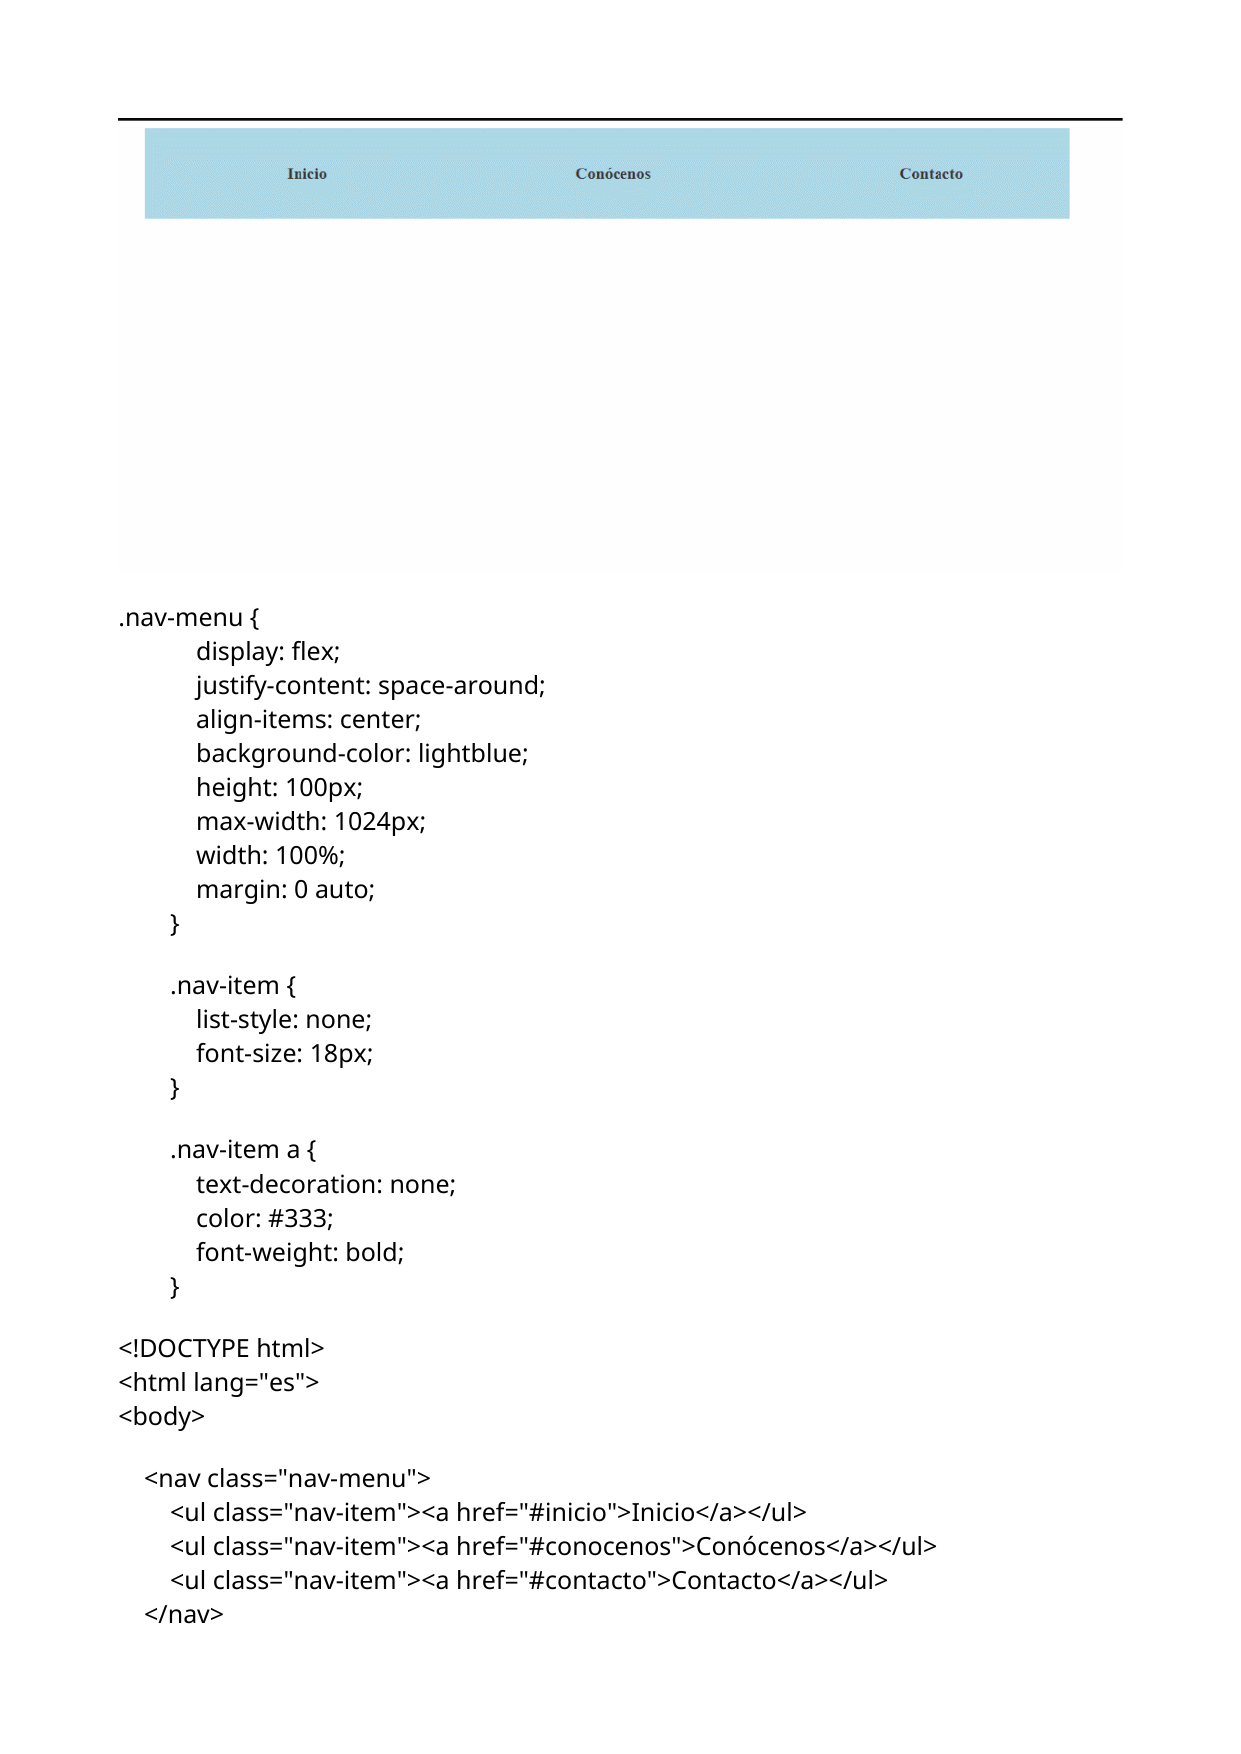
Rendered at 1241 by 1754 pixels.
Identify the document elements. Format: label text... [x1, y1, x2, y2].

text <html lang="es"> [118, 1364, 1122, 1399]
text font-weight: bold; [118, 1234, 1122, 1268]
text } [118, 1070, 1122, 1104]
text list-style: none; [118, 1002, 1122, 1036]
text .nav-menu { [118, 599, 1122, 633]
text <nav class="nav-menu"> [118, 1461, 1122, 1495]
text } [118, 1268, 1122, 1302]
text height: 100px; [118, 769, 1122, 804]
text display: flex; [118, 633, 1122, 667]
text } [118, 906, 1122, 940]
text font-size: 18px; [118, 1036, 1122, 1070]
text <ul class="nav-item"><a href="#inicio">Inicio</a></ul> [118, 1495, 1122, 1529]
text .nav-item a { [118, 1132, 1122, 1166]
text <!DOCTYPE html> [118, 1331, 1122, 1364]
text <ul class="nav-item"><a href="#conocenos">Conócenos</a></ul> [118, 1529, 1122, 1563]
text <ul class="nav-item"><a href="#contacto">Contacto</a></ul> [118, 1563, 1122, 1597]
text margin: 0 auto; [118, 872, 1122, 906]
text color: #333; [118, 1200, 1122, 1234]
text align-items: center; [118, 701, 1122, 736]
text background-color: lightblue; [118, 736, 1122, 769]
text <body> [118, 1399, 1122, 1433]
text </nav> [118, 1597, 1122, 1631]
text .nav-item { [118, 968, 1122, 1002]
text width: 100%; [118, 838, 1122, 872]
text max-width: 1024px; [118, 804, 1122, 838]
text text-decoration: none; [118, 1166, 1122, 1200]
text justify-content: space-around; [118, 667, 1122, 701]
